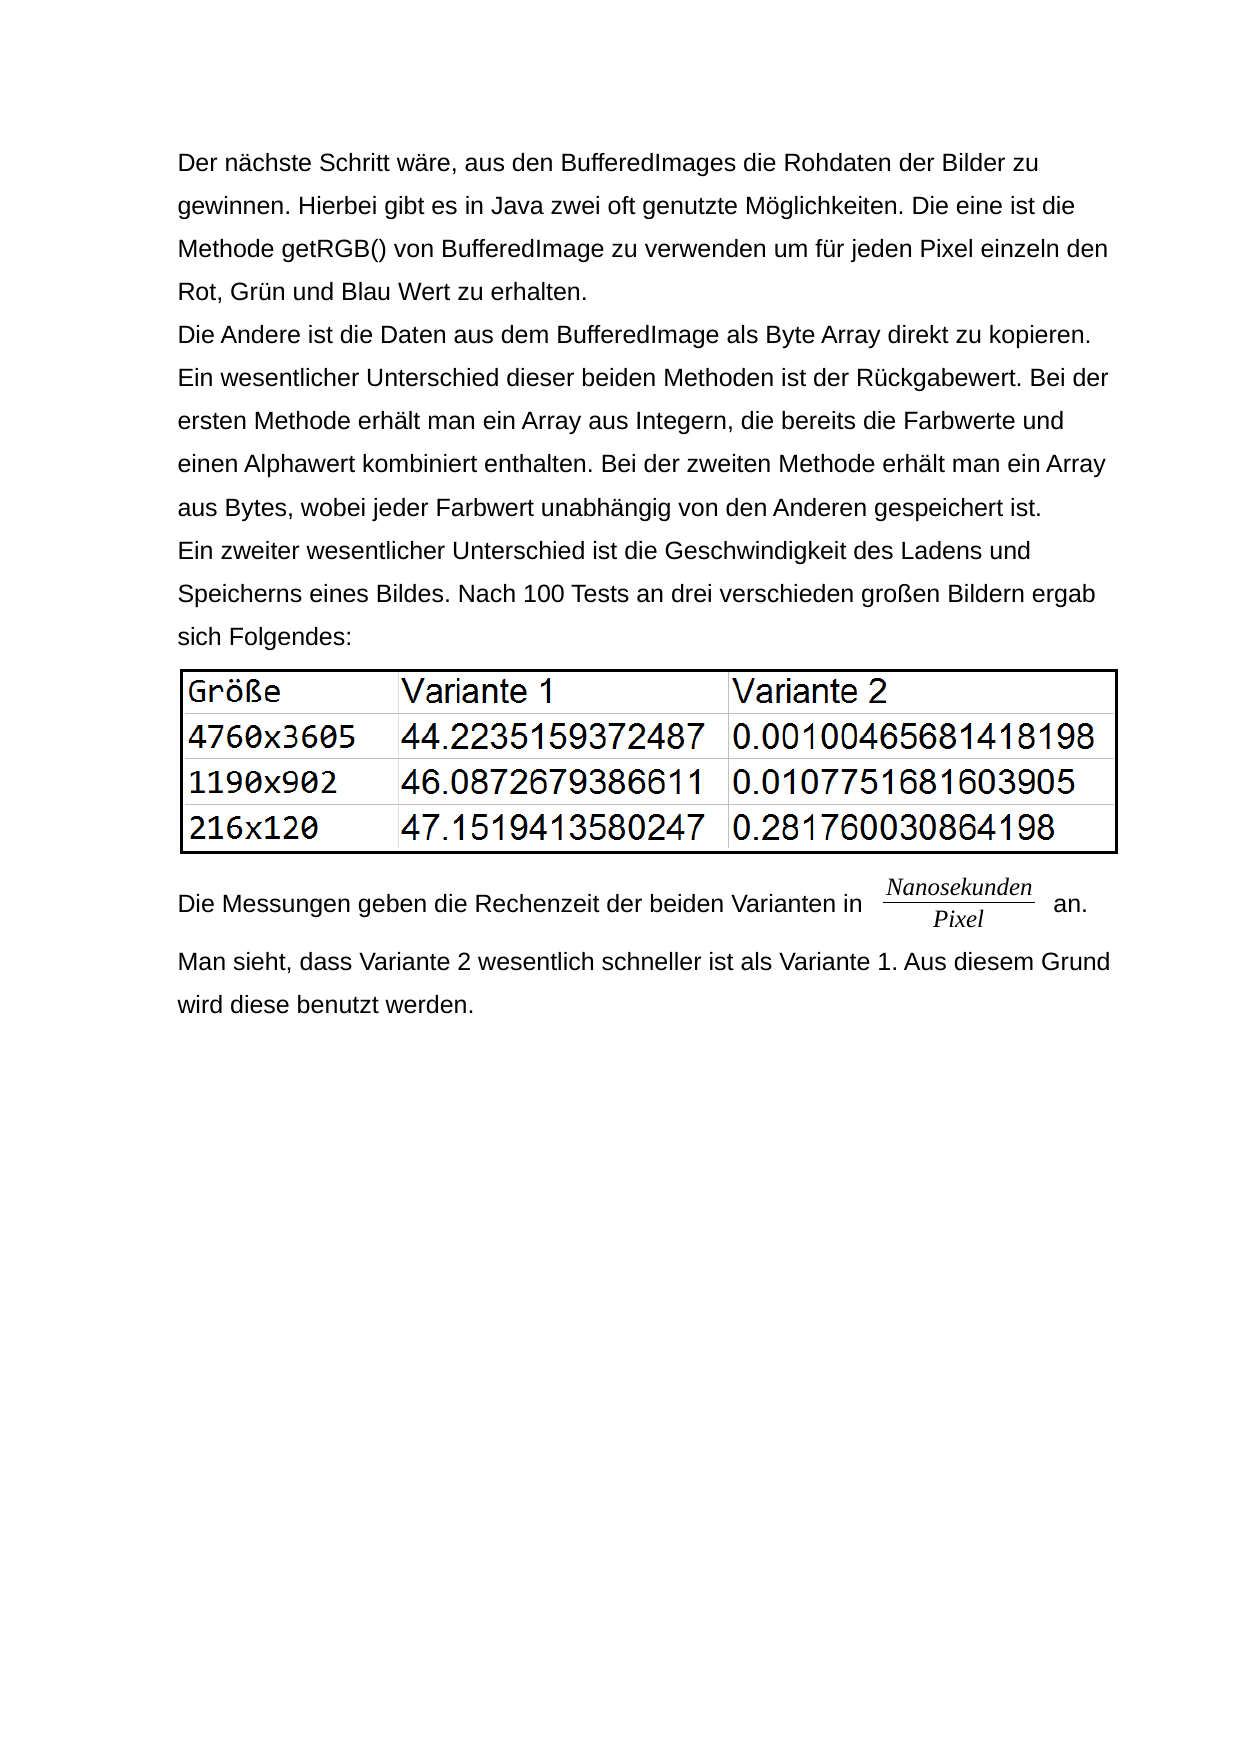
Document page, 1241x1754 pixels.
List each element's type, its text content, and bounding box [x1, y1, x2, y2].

text Ein zweiter wesentlicher Unterschied ist die Geschwindigkeit des Ladens und Speicherns eines Bildes. Nach 100 Tests an drei verschieden großen Bildern ergab sich Folgendes: [177, 536, 1122, 651]
text Der nächste Schritt wäre, aus den BufferedImages die Rohdaten der Bilder zu gewinnen. Hierbei gibt es in Java zwei oft genutzte Möglichkeiten. Die eine ist die Methode getRGB() von BufferedImage zu verwenden um für jeden Pixel einzeln den Rot, Grün und Blau Wert zu erhalten. [177, 148, 1122, 306]
text Die Andere ist die Daten aus dem BufferedImage als Byte Array direkt zu kopieren. Ein wesentlicher Unterschied dieser beiden Methoden ist der Rückgabewert. Bei der ersten Methode erhält man ein Array aus Integern, die bereits die Farbwerte und einen Alphawert kombiniert enthalten. Bei der zweiten Methode erhält man ein Array aus Bytes, wobei jeder Farbwert unabhängig von den Anderen gespeichert ist. [177, 320, 1122, 521]
text Die Messungen geben die Rechenzeit der beiden Varianten inan. Man sieht, dass Variante 2 wesentlich schneller ist als Variante 1. Aus diesem Grund wird diese benutzt werden. [177, 860, 1122, 1019]
